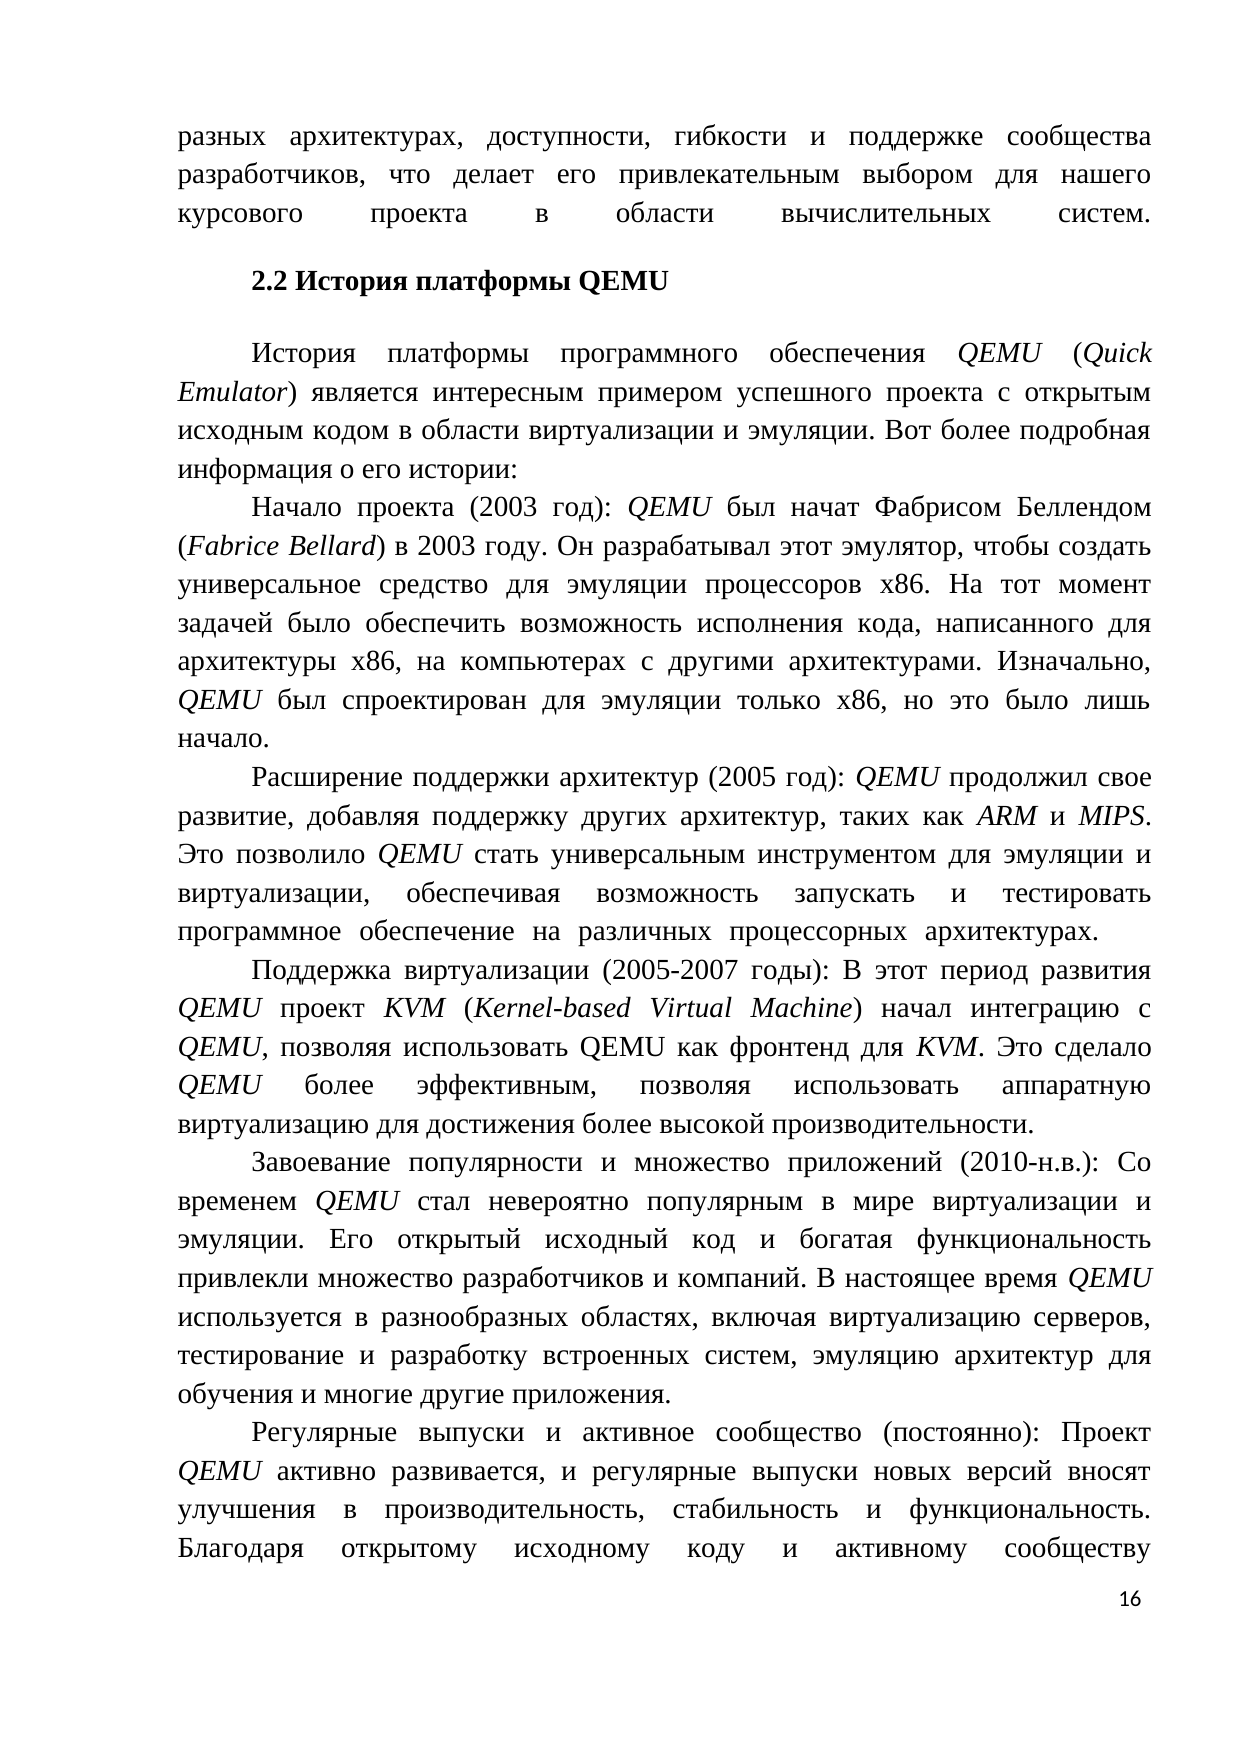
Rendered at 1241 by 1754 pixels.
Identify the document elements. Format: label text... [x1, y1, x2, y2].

text История платформы программного обеспечения QEMU (Quick Emulator) является интересным примером успешного проекта с открытым исходным кодом в области виртуализации и эмуляции. Вот более подробная информация о его истории: [177, 335, 1152, 484]
text Регулярные выпуски и активное сообщество (постоянно): Проект QEMU активно развивается, и регулярные выпуски новых версий вносят улучшения в производительность, стабильность и функциональность. Благодаря открытому исходному коду и активному сообществу [177, 1414, 1152, 1563]
text Начало проекта (2003 год): QEMU был начат Фабрисом Беллендом (Fabrice Bellard) в 2003 году. Он разрабатывал этот эмулятор, чтобы создать универсальное средство для эмуляции процессоров x86. На тот момент задачей было обеспечить возможность исполнения кода, написанного для архитектуры x86, на компьютерах с другими архитектурами. Изначально, QEMU был спроектирован для эмуляции только x86, но это было лишь начало. [177, 489, 1152, 754]
text Расширение поддержки архитектур (2005 год): QEMU продолжил свое развитие, добавляя поддержку других архитектур, таких как ARM и MIPS. Это позволило QEMU стать универсальным инструментом для эмуляции и виртуализации, обеспечивая возможность запускать и тестировать программное обеспечение на различных процессорных архитектурах. Поддержка виртуализации (2005-2007 годы): В этот период развития QEMU проект KVM (Kernel-based Virtual Machine) начал интеграцию с QEMU, позволяя использовать QEMU как фронтенд для KVM. Это сделало QEMU более эффективным, позволяя использовать аппаратную виртуализацию для достижения более высокой производительности. [177, 759, 1152, 1139]
text разных архитектурах, доступности, гибкости и поддержке сообщества разработчиков, что делает его привлекательным выбором для нашего курсового проекта в области вычислительных систем. [177, 118, 1152, 259]
subtitle 2.2 История платформы QEMU [177, 263, 1152, 332]
text Завоевание популярности и множество приложений (2010-н.в.): Со временем QEMU стал невероятно популярным в мире виртуализации и эмуляции. Его открытый исходный код и богатая функциональность привлекли множество разработчиков и компаний. В настоящее время QEMU используется в разнообразных областях, включая виртуализацию серверов, тестирование и разработку встроенных систем, эмуляцию архитектур для обучения и многие другие приложения. [177, 1144, 1152, 1409]
